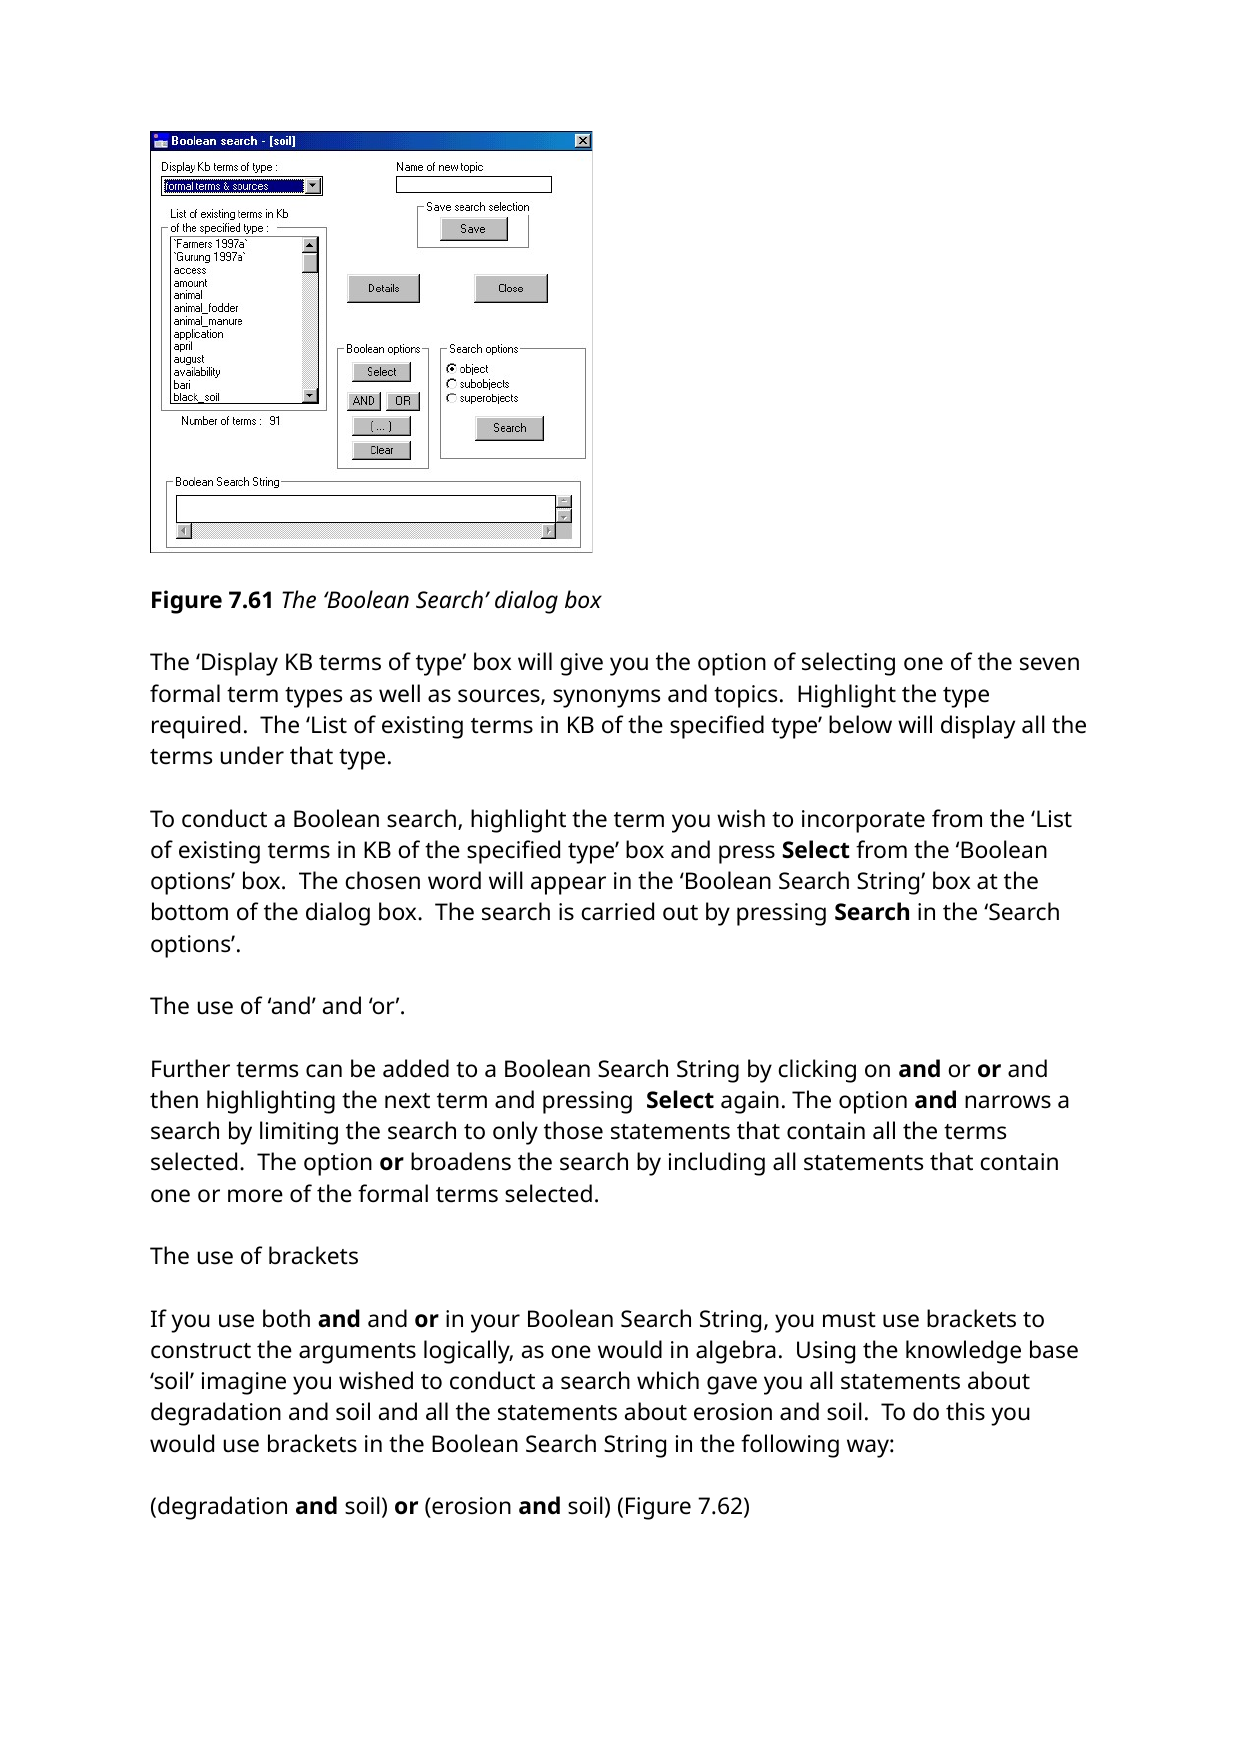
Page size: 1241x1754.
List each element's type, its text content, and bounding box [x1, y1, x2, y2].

text The use of ‘and’ and ‘or’. [150, 990, 1090, 1021]
text The ‘Display KB terms of type’ box will give you the option of selecting one of the seven formal term types as well as sources, synonyms and topics. Highlight the type required. The ‘List of existing terms in KB of the specified type’ below will display all the terms under that type. [150, 646, 1090, 771]
text If you use both and and or in your Boolean Search String, you must use brackets to construct the arguments logically, as one would in algebra. Using the knowledge base ‘soil’ imagine you wished to conduct a search which gave you all statements about degradation and soil and all the statements about erosion and soil. To do this you would use brackets in the Boolean Search String in the following way: [150, 1302, 1090, 1459]
text Further terms can be added to a Boolean Search String by clicking on and or or and then highlighting the next term and pressing Select again. The option and narrows a search by limiting the search to only those statements that contain all the terms selected. The option or broadens the search by including all statements that contain one or more of the formal terms selected. [150, 1052, 1090, 1209]
text (degradation and soil) or (erosion and soil) (Figure 7.62) [150, 1490, 1090, 1521]
text To conduct a Boolean search, highlight the term you wish to incorporate from the ‘List of existing terms in KB of the specified type’ box and press Select from the ‘Boolean options’ box. The chosen word will appear in the ‘Boolean Search String’ box at the bottom of the dialog box. The search is carried out by pressing Search in the ‘Search options’. [150, 802, 1090, 959]
text Figure 7.61 The ‘Boolean Search’ dialog box [150, 584, 1090, 615]
text The use of brackets [150, 1240, 1090, 1271]
picture [150, 131, 593, 553]
